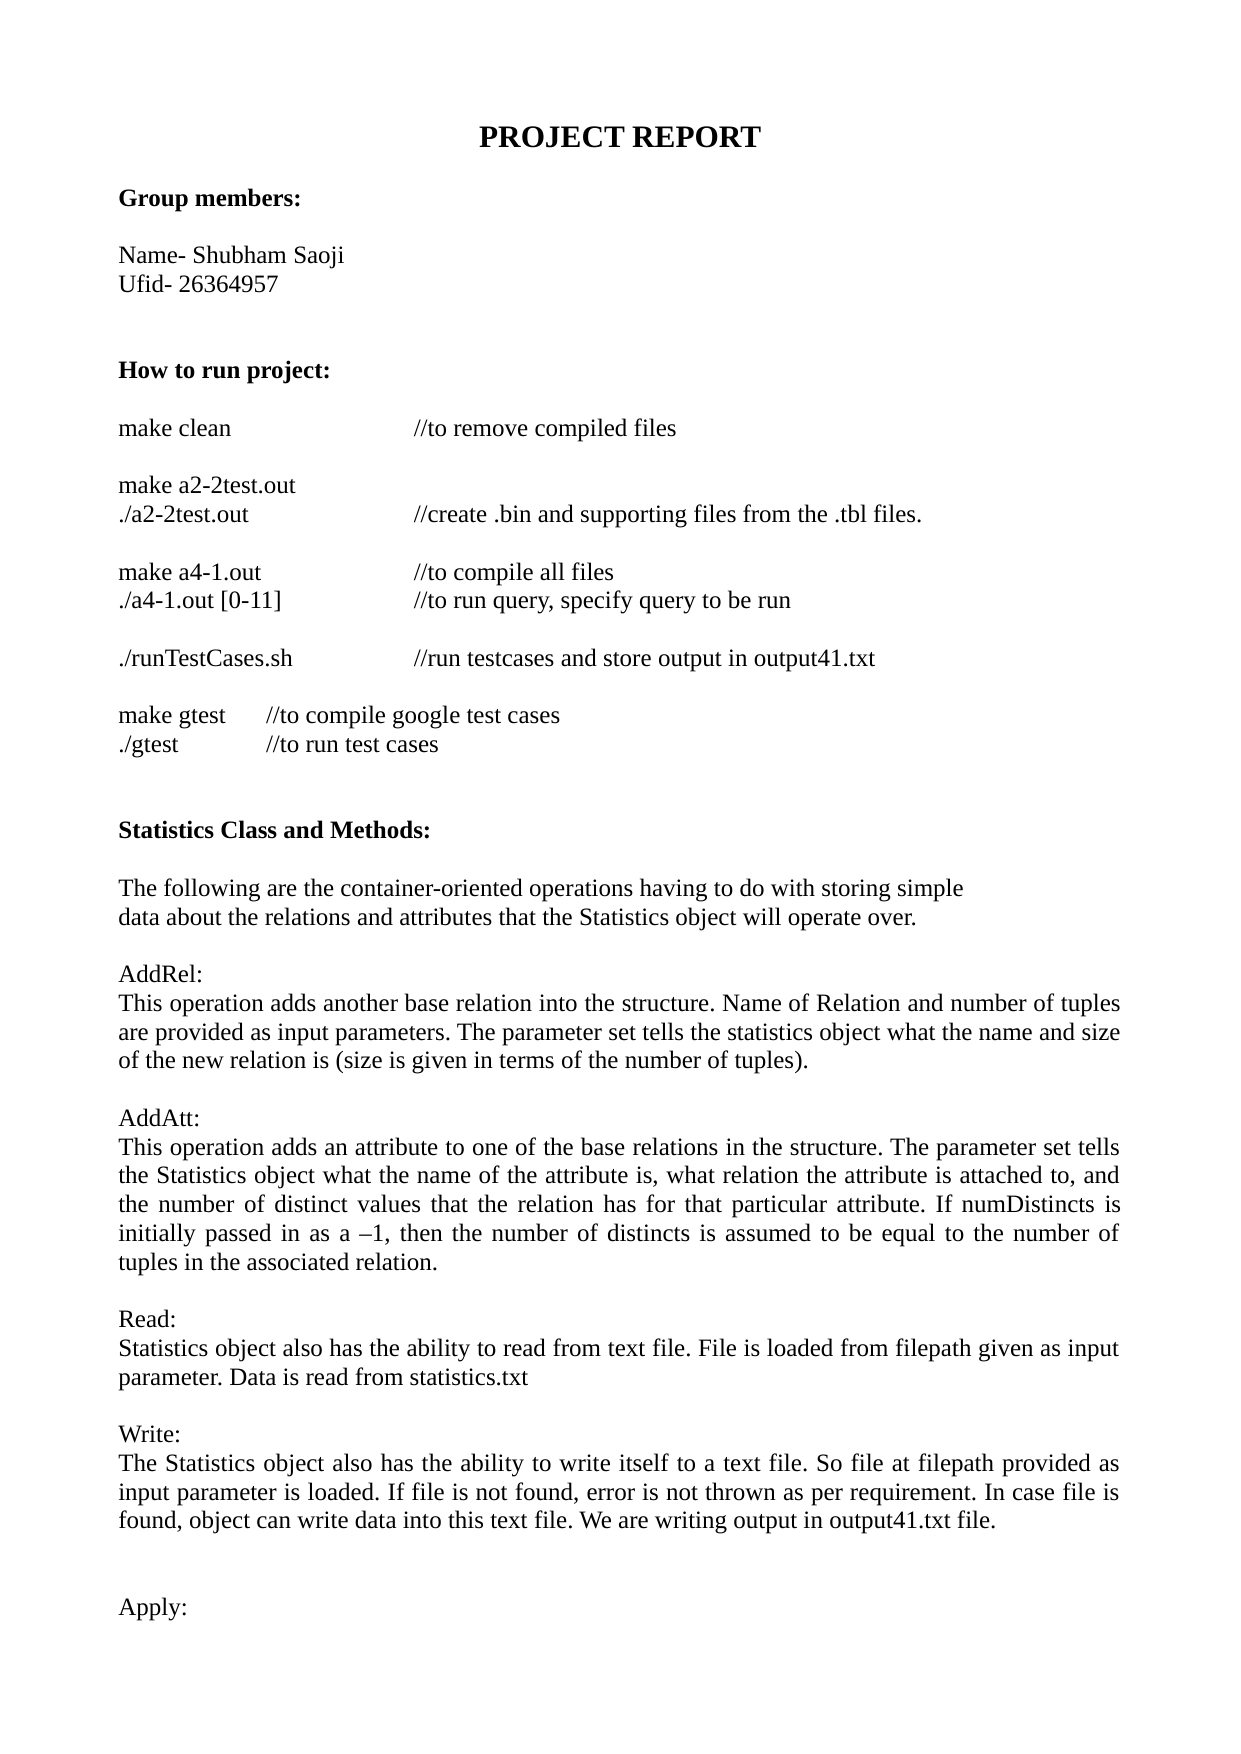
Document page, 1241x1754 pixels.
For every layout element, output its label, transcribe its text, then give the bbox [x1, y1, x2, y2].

text How to run project: [118, 355, 1122, 384]
text Statistics Class and Methods: [118, 815, 1122, 844]
text Ufid- 26364957 [118, 269, 1122, 298]
text The following are the container-oriented operations having to do with storing simple [118, 873, 1122, 902]
text ./a4-1.out [0-11] //to run query, specify query to be run [118, 585, 1122, 614]
text make a4-1.out //to compile all files [118, 557, 1122, 585]
text make a2-2test.out [118, 470, 1122, 499]
text ./a2-2test.out //create .bin and supporting files from the .tbl files. [118, 499, 1122, 528]
text Write: [118, 1419, 1122, 1448]
text AddRel: [118, 959, 1122, 988]
text make gtest //to compile google test cases [118, 700, 1122, 729]
text ./gtest //to run test cases [118, 729, 1122, 758]
text Apply: [118, 1592, 1122, 1620]
text PROJECT REPORT [118, 118, 1122, 154]
text make clean //to remove compiled files [118, 413, 1122, 442]
text Name- Shubham Saoji [118, 240, 1122, 269]
text AddAtt: [118, 1103, 1122, 1132]
text The Statistics object also has the ability to write itself to a text file. So file at filepath provided as input parameter is loaded. If file is not found, error is not thrown as per requirement. In case file is found, object can write data into this text file. We are writing output in output41.txt file. [118, 1448, 1122, 1534]
text Statistics object also has the ability to read from text file. File is loaded from filepath given as input parameter. Data is read from statistics.txt [118, 1333, 1122, 1390]
text data about the relations and attributes that the Statistics object will operate over. [118, 902, 1122, 930]
text Read: [118, 1304, 1122, 1333]
text ./runTestCases.sh //run testcases and store output in output41.txt [118, 643, 1122, 672]
text Group members: [118, 183, 1122, 212]
text This operation adds another base relation into the structure. Name of Relation and number of tuples are provided as input parameters. The parameter set tells the statistics object what the name and size of the new relation is (size is given in terms of the number of tuples). [118, 988, 1122, 1074]
text This operation adds an attribute to one of the base relations in the structure. The parameter set tells the Statistics object what the name of the attribute is, what relation the attribute is attached to, and the number of distinct values that the relation has for that particular attribute. If numDistincts is initially passed in as a –1, then the number of distincts is assumed to be equal to the number of tuples in the associated relation. [118, 1132, 1122, 1275]
